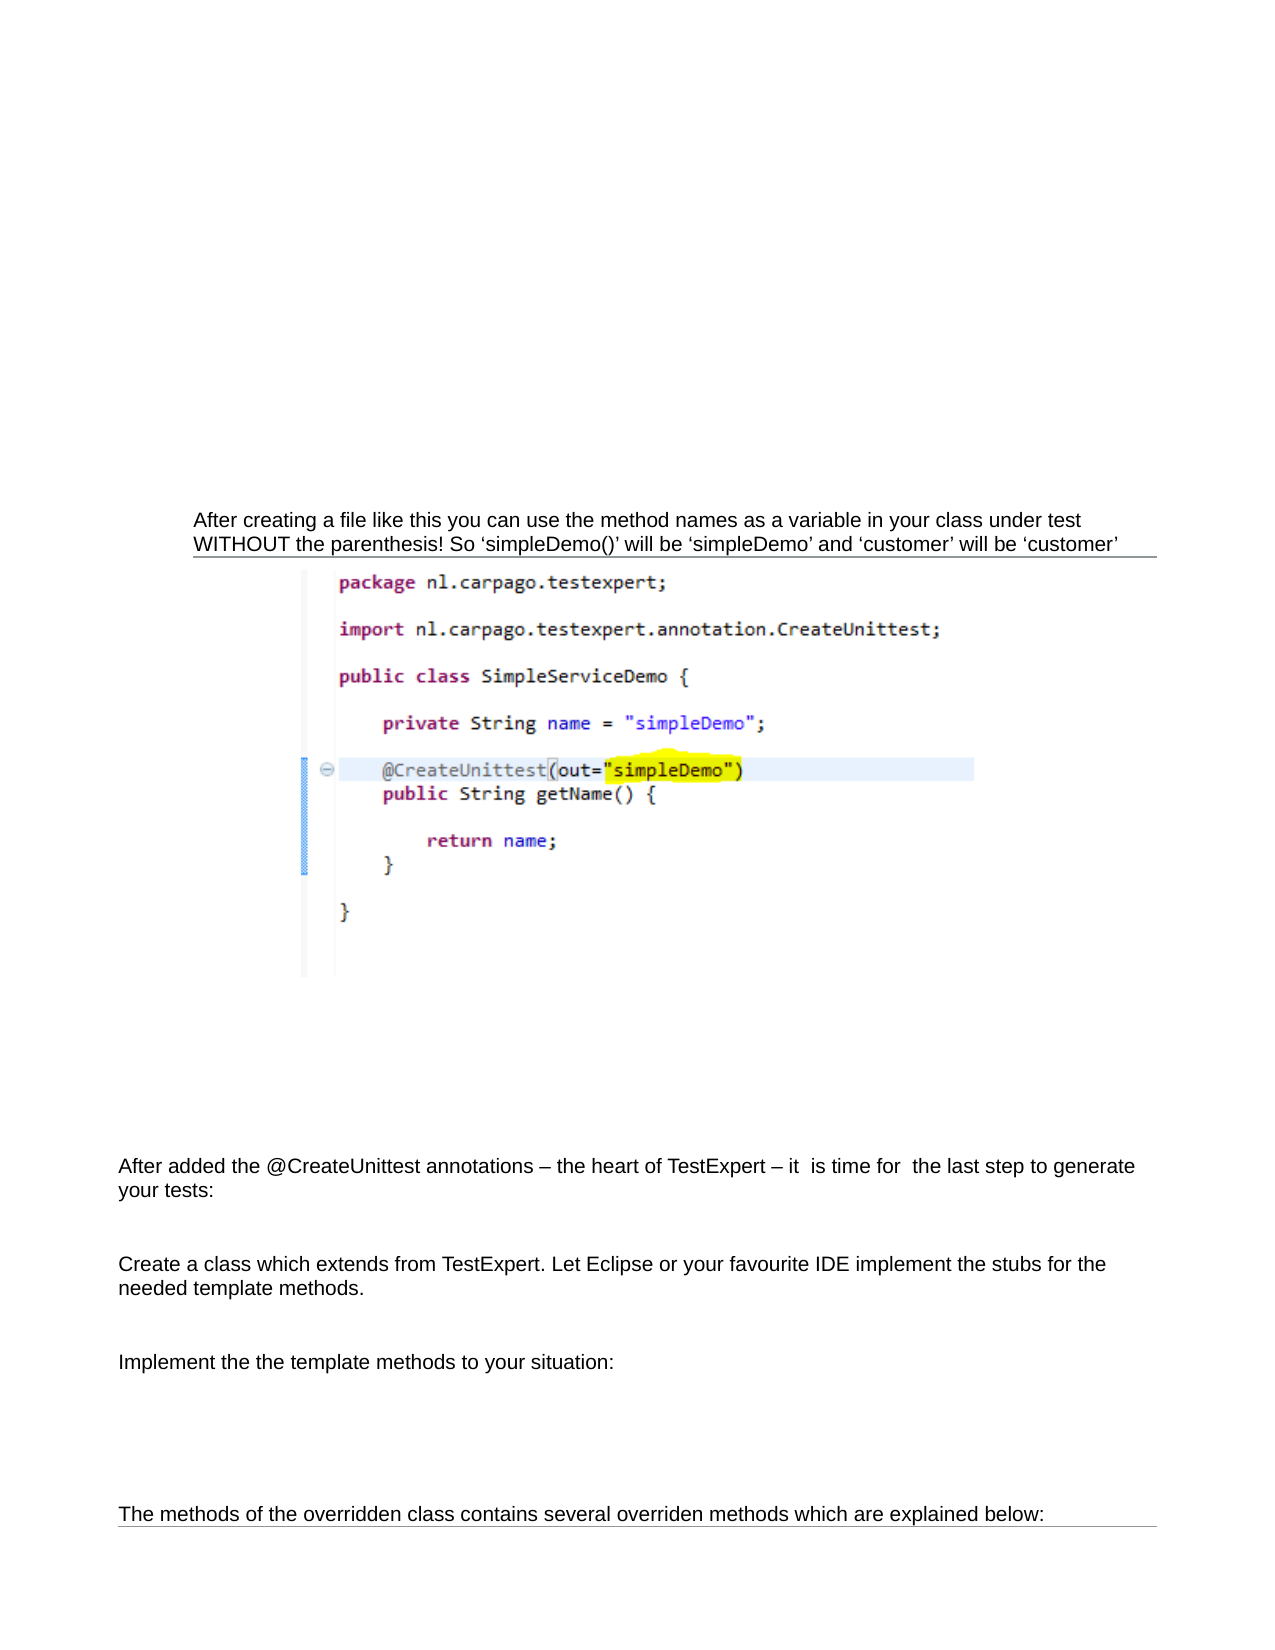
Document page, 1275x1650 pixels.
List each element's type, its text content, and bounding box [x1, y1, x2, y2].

picture [300, 570, 975, 977]
text Implement the the template methods to your situation: [118, 1350, 1157, 1374]
text The methods of the overridden class contains several overriden methods which are explained below: [118, 1502, 1157, 1526]
text After added the @CreateUnittest annotations – the heart of TestExpert – it is time for the last step to generate your tests: [118, 1154, 1157, 1202]
list After creating a file like this you can use the method names as a variable in your class under test WITHOUT the parenthesis! So ‘simpleDemo()’ will be ‘simpleDemo’ and ‘customer’ will be ‘customer’ [193, 508, 1157, 556]
text Create a class which extends from TestExpert. Let Eclipse or your favourite IDE implement the stubs for the needed template methods. [118, 1252, 1157, 1300]
